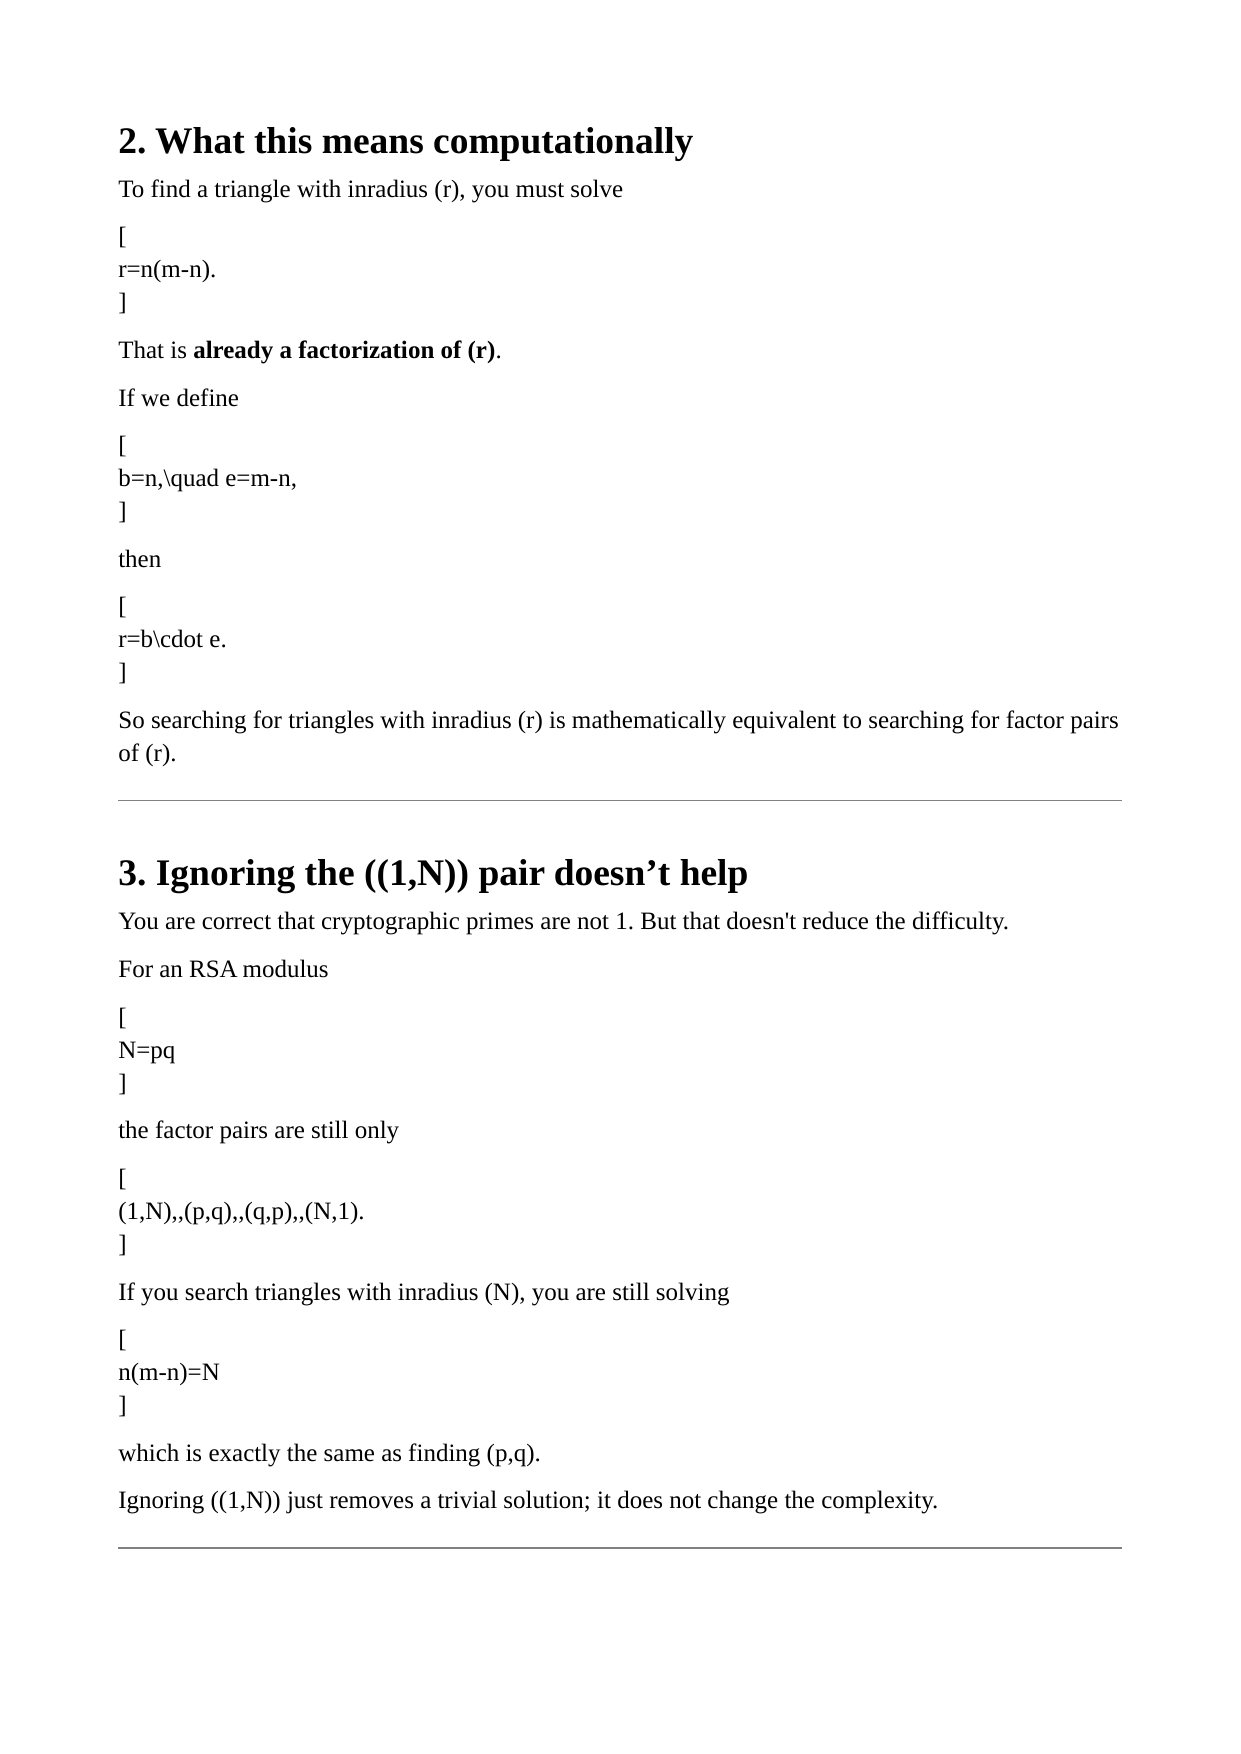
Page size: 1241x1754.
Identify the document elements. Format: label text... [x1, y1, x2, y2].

text That is already a factorization of (r). [118, 335, 1122, 364]
text [ b=n,\quad e=m-n, ] [118, 430, 1122, 525]
text For an RSA modulus [118, 954, 1122, 983]
subtitle 3. Ignoring the ((1,N)) pair doesn’t help [118, 851, 1122, 894]
subtitle 2. What this means computationally [118, 118, 1122, 161]
text To find a triangle with inradius (r), you must solve [118, 174, 1122, 202]
text then [118, 544, 1122, 573]
text [ N=pq ] [118, 1002, 1122, 1096]
text [ (1,N),,(p,q),,(q,p),,(N,1). ] [118, 1163, 1122, 1258]
text If you search triangles with inradius (N), you are still solving [118, 1277, 1122, 1305]
text [ r=n(m-n). ] [118, 221, 1122, 316]
text which is exactly the same as finding (p,q). [118, 1438, 1122, 1467]
text [ n(m-n)=N ] [118, 1324, 1122, 1419]
text So searching for triangles with inradius (r) is mathematically equivalent to searching for factor pairs of (r). [118, 705, 1122, 767]
text the factor pairs are still only [118, 1115, 1122, 1144]
text [ r=b\cdot e. ] [118, 591, 1122, 686]
text You are correct that cryptographic primes are not 1. But that doesn't reduce the difficulty. [118, 906, 1122, 935]
text Ignoring ((1,N)) just removes a trivial solution; it does not change the complexity. [118, 1485, 1122, 1514]
text If we define [118, 383, 1122, 411]
